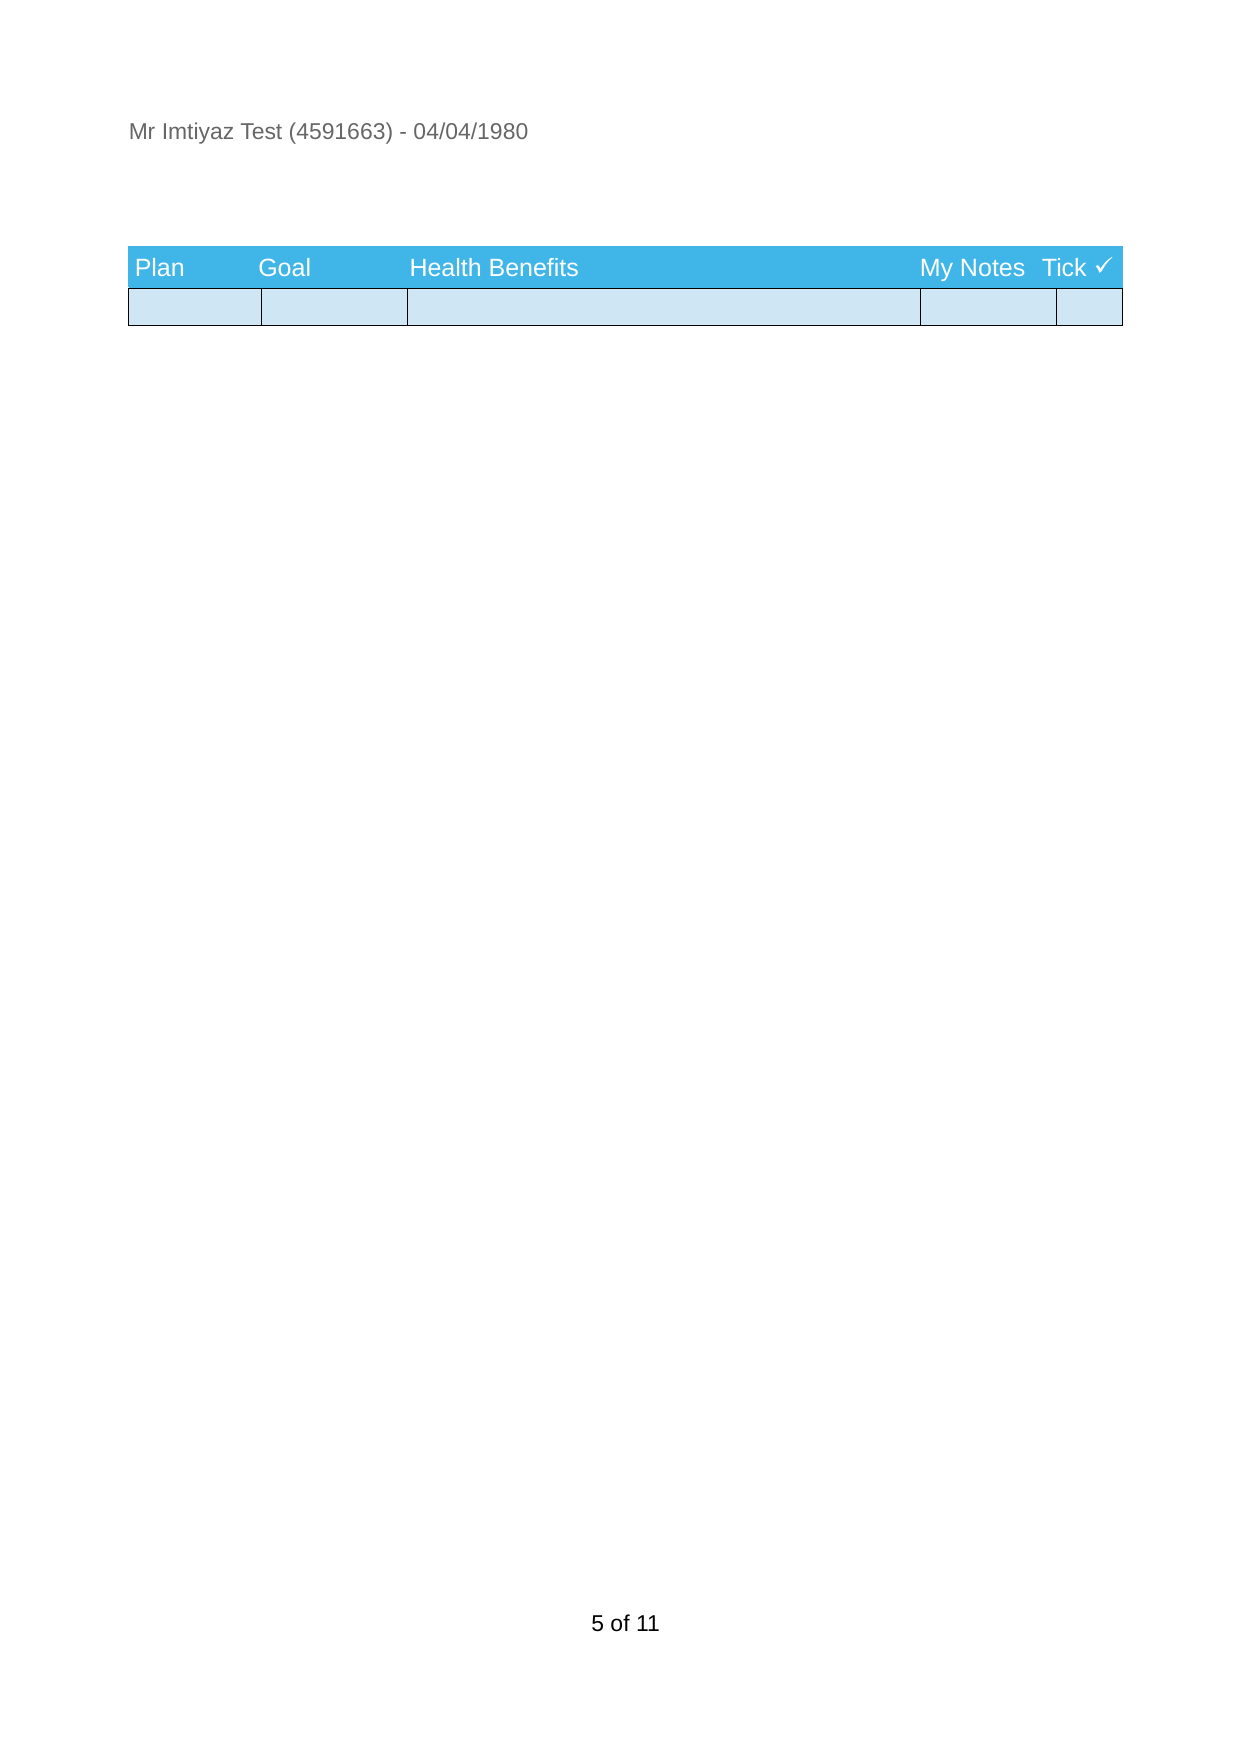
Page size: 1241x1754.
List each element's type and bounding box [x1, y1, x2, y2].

table_header [1057, 289, 1122, 325]
table_header [262, 289, 407, 325]
table_header [408, 289, 920, 325]
table_header [921, 289, 1056, 325]
table_header [129, 289, 261, 325]
